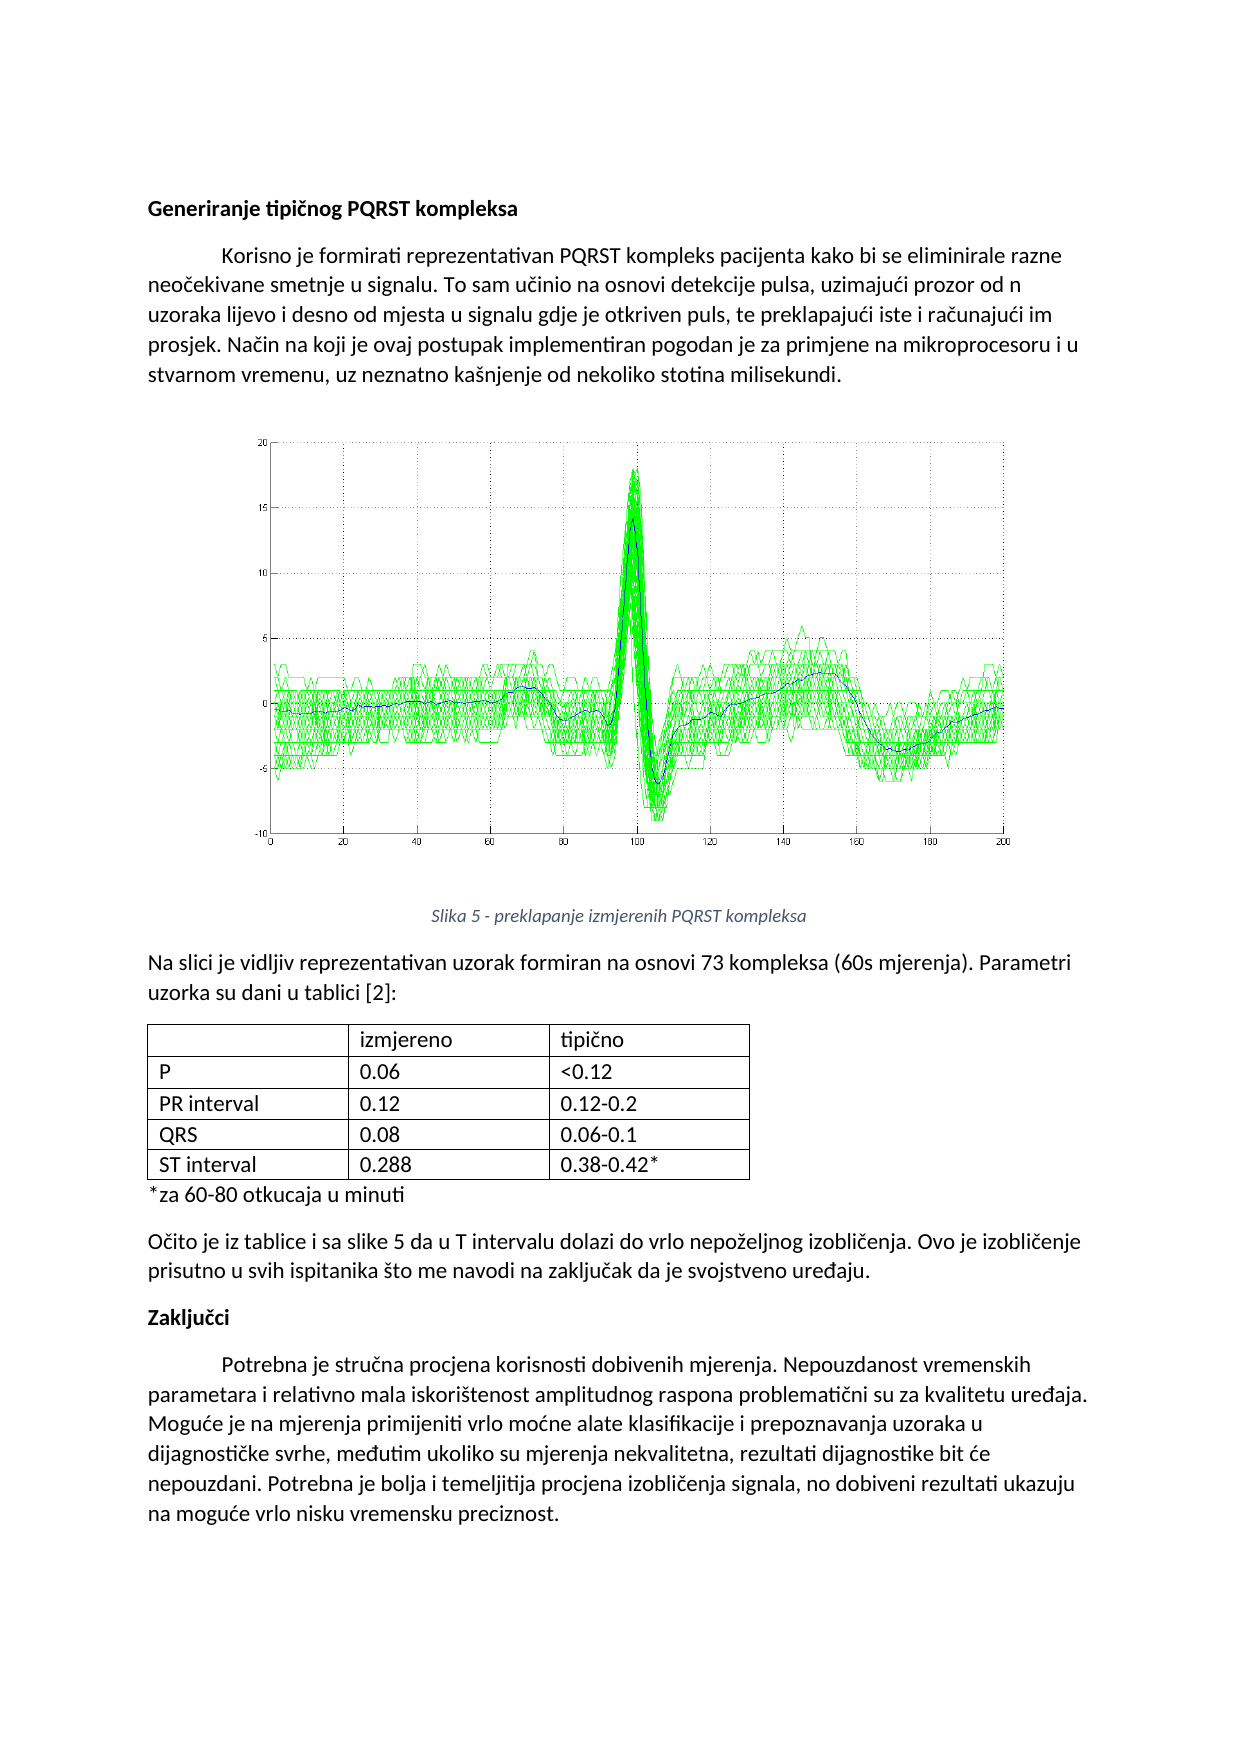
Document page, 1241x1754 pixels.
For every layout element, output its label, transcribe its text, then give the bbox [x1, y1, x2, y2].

table_header izmjereno [349, 1025, 549, 1056]
text Potrebna je stručna procjena korisnosti dobivenih mjerenja. Nepouzdanost vremenskih parametara i relativno mala iskorištenost amplitudnog raspona problematični su za kvalitetu uređaja. Moguće je na mjerenja primijeniti vrlo moćne alate klasifikacije i prepoznavanja uzoraka u dijagnostičke svrhe, međutim ukoliko su mjerenja nekvalitetna, rezultati dijagnostike bit će nepouzdani. Potrebna je bolja i temeljitija procjena izobličenja signala, no dobiveni rezultati ukazuju na moguće vrlo nisku vremensku preciznost. [148, 1350, 1093, 1527]
text Generiranje tipičnog PQRST kompleksa [148, 194, 1093, 222]
table_cell 0.06-0.1 [550, 1120, 749, 1149]
text Očito je iz tablice i sa slike 5 da u T intervalu dolazi do vrlo nepoželjnog izobličenja. Ovo je izobličenje prisutno u svih ispitanika što me navodi na zaključak da je svojstveno uređaju. [148, 1227, 1093, 1285]
text Slika 5 - preklapanje izmjerenih PQRST kompleksa [148, 904, 1093, 927]
table_cell QRS [148, 1120, 348, 1149]
table_cell 0.12-0.2 [550, 1089, 749, 1119]
text Korisno je formirati reprezentativan PQRST kompleks pacijenta kako bi se eliminirale razne neočekivane smetnje u signalu. To sam učinio na osnovi detekcije pulsa, uzimajući prozor od n uzoraka lijevo i desno od mjesta u signalu gdje je otkriven puls, te preklapajući iste i računajući im prosjek. Način na koji je ovaj postupak implementiran pogodan je za primjene na mikroprocesoru i u stvarnom vremenu, uz neznatno kašnjenje od nekoliko stotina milisekundi. [148, 241, 1093, 388]
table_cell 0.38-0.42* [550, 1150, 749, 1179]
table_cell 0.08 [349, 1120, 549, 1149]
table_cell <0.12 [550, 1057, 749, 1088]
text Zaključci [148, 1303, 1093, 1331]
table_header [148, 1025, 348, 1056]
table_cell 0.12 [349, 1089, 549, 1119]
text *za 60-80 otkucaja u minuti [148, 1180, 1093, 1208]
text Na slici je vidljiv reprezentativan uzorak formiran na osnovi 73 kompleksa (60s mjerenja). Parametri uzorka su dani u tablici [2]: [148, 948, 1093, 1006]
table_cell 0.288 [349, 1150, 549, 1179]
table_header tipično [550, 1025, 749, 1056]
table_cell 0.06 [349, 1057, 549, 1088]
table_cell ST interval [148, 1150, 348, 1179]
table_cell P [148, 1057, 348, 1088]
table_cell PR interval [148, 1089, 348, 1119]
